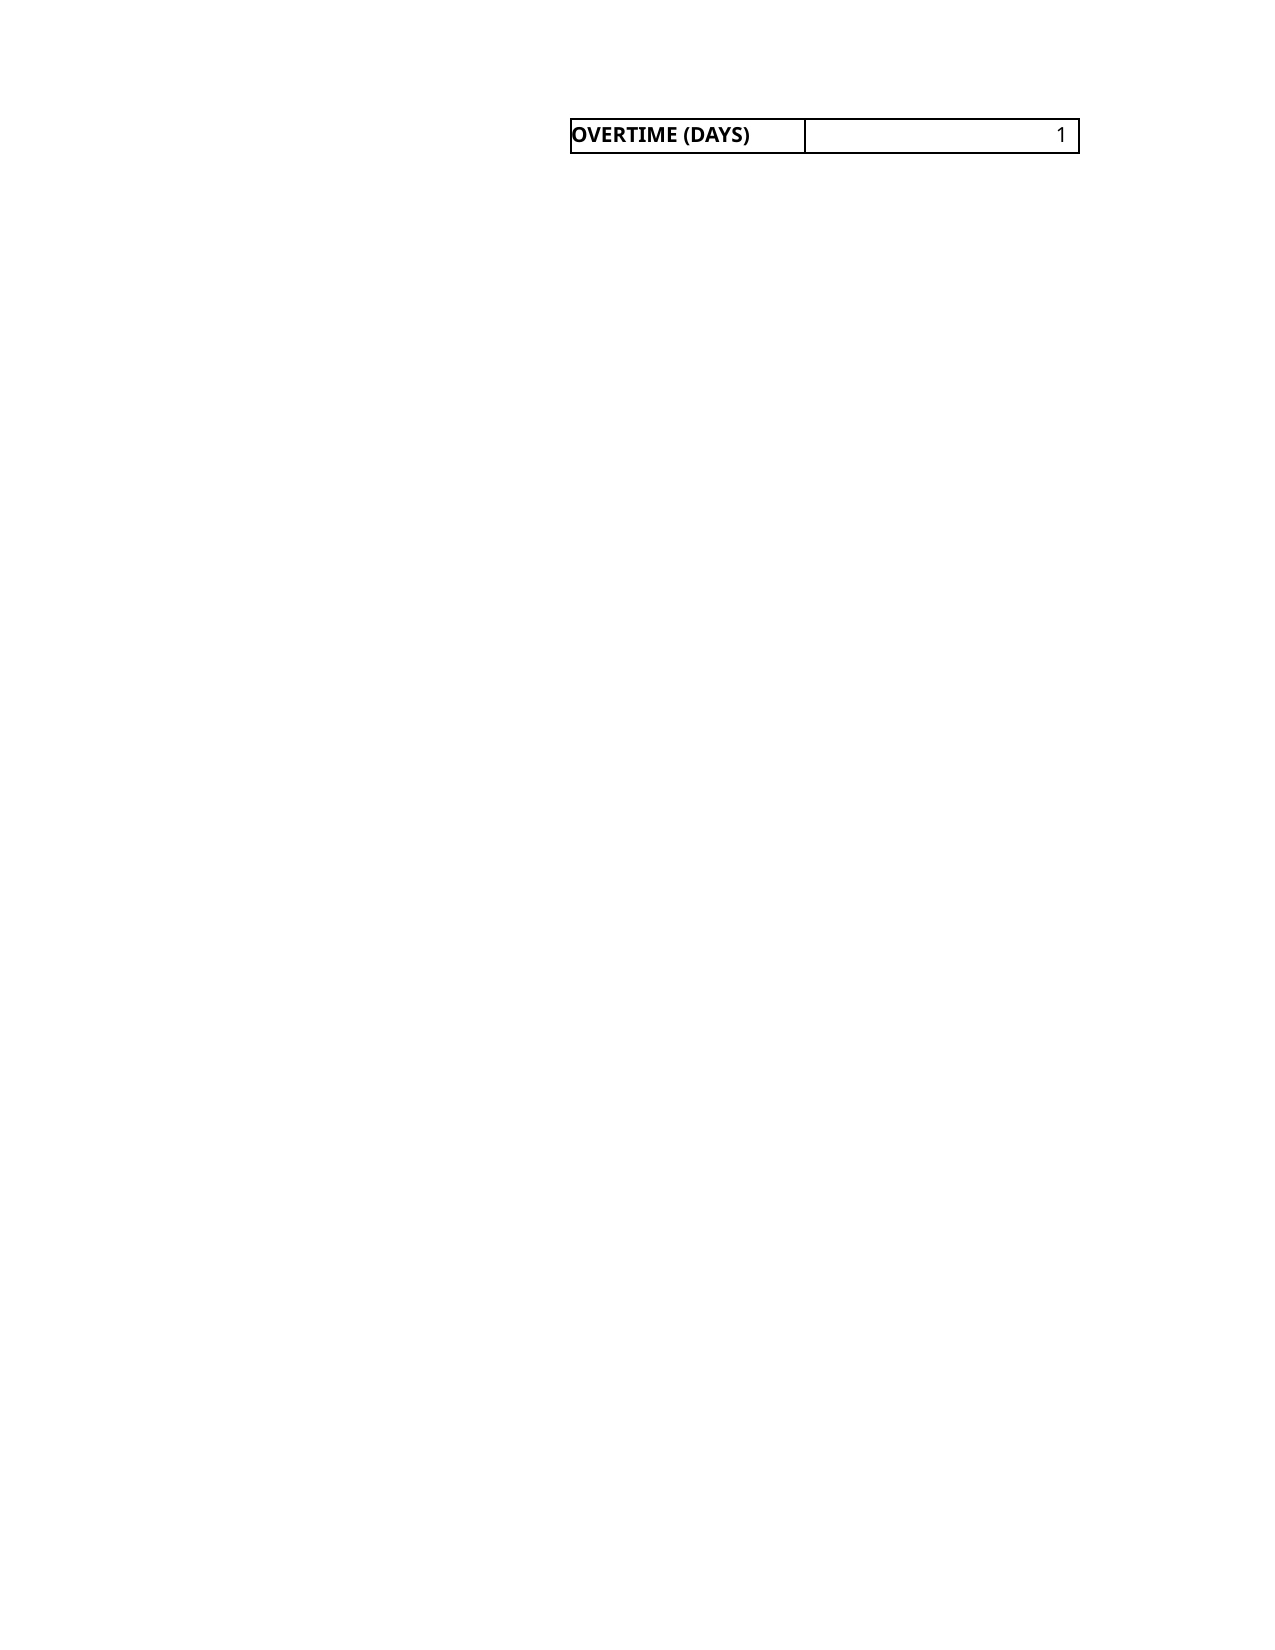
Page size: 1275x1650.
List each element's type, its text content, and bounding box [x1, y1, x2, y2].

table_cell 1 [806, 120, 1078, 152]
table_cell OVERTIME (DAYS) [572, 120, 804, 152]
table_cell [354, 118, 570, 152]
table_cell [83, 118, 354, 152]
